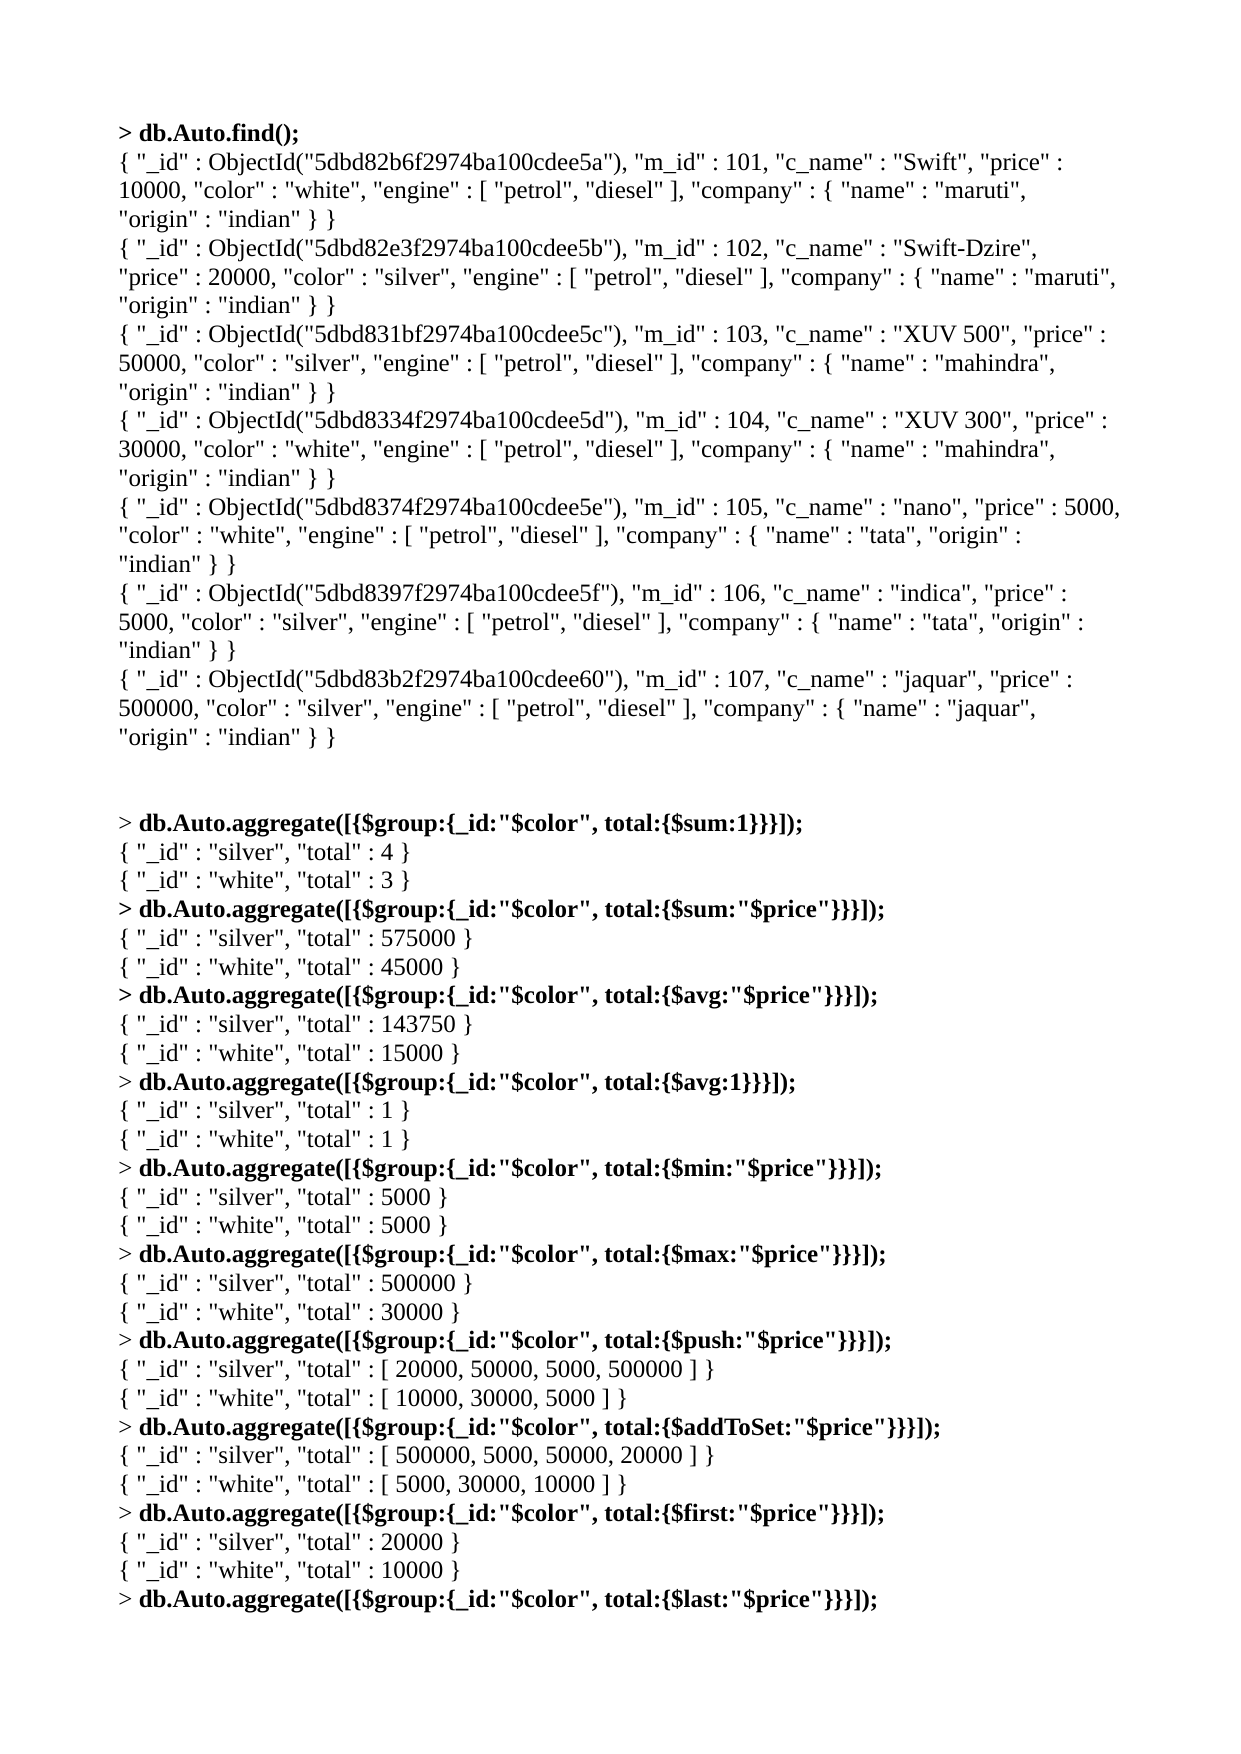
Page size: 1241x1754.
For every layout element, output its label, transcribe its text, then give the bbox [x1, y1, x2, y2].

text { "_id" : "silver", "total" : 500000 } [118, 1268, 1122, 1297]
text > db.Auto.aggregate([{$group:{_id:"$color", total:{$sum:"$price"}}}]); [118, 894, 1122, 923]
text { "_id" : ObjectId("5dbd8334f2974ba100cdee5d"), "m_id" : 104, "c_name" : "XUV 300", "price" : 30000, "color" : "white", "engine" : [ "petrol", "diesel" ], "company" : { "name" : "mahindra", "origin" : "indian" } } [118, 406, 1122, 492]
text > db.Auto.aggregate([{$group:{_id:"$color", total:{$push:"$price"}}}]); [118, 1326, 1122, 1354]
text { "_id" : "white", "total" : 1 } [118, 1124, 1122, 1153]
text > db.Auto.aggregate([{$group:{_id:"$color", total:{$sum:1}}}]); [118, 808, 1122, 837]
text > db.Auto.find(); [118, 118, 1122, 147]
text { "_id" : "silver", "total" : [ 20000, 50000, 5000, 500000 ] } [118, 1354, 1122, 1383]
text { "_id" : "silver", "total" : 143750 } [118, 1009, 1122, 1038]
text > db.Auto.aggregate([{$group:{_id:"$color", total:{$last:"$price"}}}]); [118, 1584, 1122, 1613]
text > db.Auto.aggregate([{$group:{_id:"$color", total:{$avg:"$price"}}}]); [118, 981, 1122, 1009]
text { "_id" : "white", "total" : [ 10000, 30000, 5000 ] } [118, 1383, 1122, 1412]
text { "_id" : ObjectId("5dbd82b6f2974ba100cdee5a"), "m_id" : 101, "c_name" : "Swift", "price" : 10000, "color" : "white", "engine" : [ "petrol", "diesel" ], "company" : { "name" : "maruti", "origin" : "indian" } } [118, 147, 1122, 233]
text { "_id" : "white", "total" : 10000 } [118, 1556, 1122, 1584]
text { "_id" : "silver", "total" : 5000 } [118, 1182, 1122, 1211]
text > db.Auto.aggregate([{$group:{_id:"$color", total:{$addToSet:"$price"}}}]); [118, 1412, 1122, 1441]
text { "_id" : "white", "total" : 30000 } [118, 1297, 1122, 1326]
text { "_id" : "silver", "total" : 4 } [118, 837, 1122, 866]
text { "_id" : ObjectId("5dbd831bf2974ba100cdee5c"), "m_id" : 103, "c_name" : "XUV 500", "price" : 50000, "color" : "silver", "engine" : [ "petrol", "diesel" ], "company" : { "name" : "mahindra", "origin" : "indian" } } [118, 319, 1122, 406]
text { "_id" : ObjectId("5dbd8397f2974ba100cdee5f"), "m_id" : 106, "c_name" : "indica", "price" : 5000, "color" : "silver", "engine" : [ "petrol", "diesel" ], "company" : { "name" : "tata", "origin" : "indian" } } [118, 578, 1122, 664]
text { "_id" : "silver", "total" : 575000 } [118, 923, 1122, 952]
text > db.Auto.aggregate([{$group:{_id:"$color", total:{$first:"$price"}}}]); [118, 1498, 1122, 1527]
text > db.Auto.aggregate([{$group:{_id:"$color", total:{$avg:1}}}]); [118, 1067, 1122, 1096]
text { "_id" : "white", "total" : 5000 } [118, 1211, 1122, 1239]
text { "_id" : ObjectId("5dbd82e3f2974ba100cdee5b"), "m_id" : 102, "c_name" : "Swift-Dzire", "price" : 20000, "color" : "silver", "engine" : [ "petrol", "diesel" ], "company" : { "name" : "maruti", "origin" : "indian" } } [118, 233, 1122, 319]
text { "_id" : "white", "total" : 45000 } [118, 952, 1122, 981]
text { "_id" : "white", "total" : 15000 } [118, 1038, 1122, 1067]
text { "_id" : "white", "total" : [ 5000, 30000, 10000 ] } [118, 1469, 1122, 1498]
text > db.Auto.aggregate([{$group:{_id:"$color", total:{$min:"$price"}}}]); [118, 1153, 1122, 1182]
text > db.Auto.aggregate([{$group:{_id:"$color", total:{$max:"$price"}}}]); [118, 1239, 1122, 1268]
text { "_id" : "silver", "total" : [ 500000, 5000, 50000, 20000 ] } [118, 1441, 1122, 1469]
text { "_id" : ObjectId("5dbd8374f2974ba100cdee5e"), "m_id" : 105, "c_name" : "nano", "price" : 5000, "color" : "white", "engine" : [ "petrol", "diesel" ], "company" : { "name" : "tata", "origin" : "indian" } } [118, 492, 1122, 578]
text { "_id" : "white", "total" : 3 } [118, 866, 1122, 894]
text { "_id" : ObjectId("5dbd83b2f2974ba100cdee60"), "m_id" : 107, "c_name" : "jaquar", "price" : 500000, "color" : "silver", "engine" : [ "petrol", "diesel" ], "company" : { "name" : "jaquar", "origin" : "indian" } } [118, 664, 1122, 751]
text { "_id" : "silver", "total" : 1 } [118, 1096, 1122, 1124]
text { "_id" : "silver", "total" : 20000 } [118, 1527, 1122, 1556]
